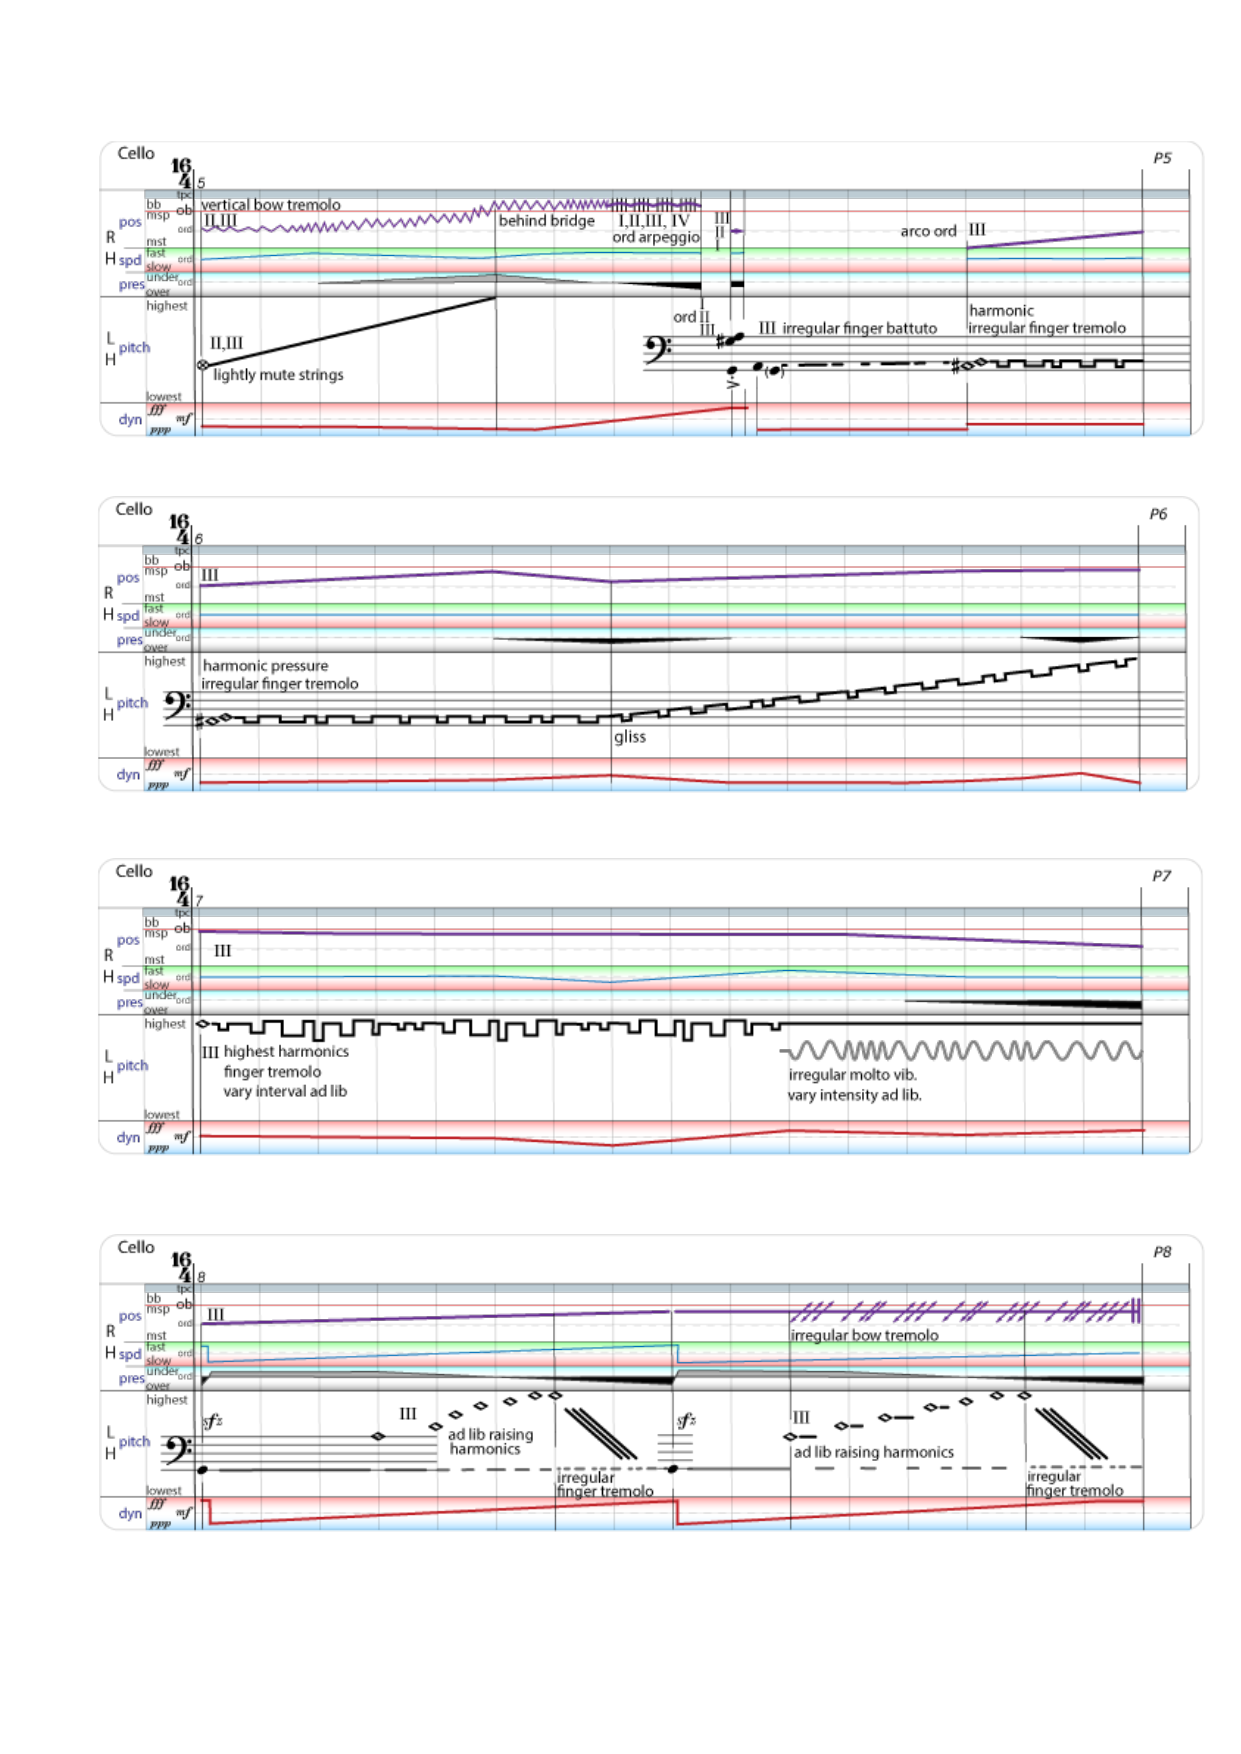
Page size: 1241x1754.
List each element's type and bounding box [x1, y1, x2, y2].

picture [97, 496, 1200, 806]
picture [99, 1234, 1205, 1545]
picture [97, 858, 1204, 1169]
picture [99, 141, 1205, 451]
